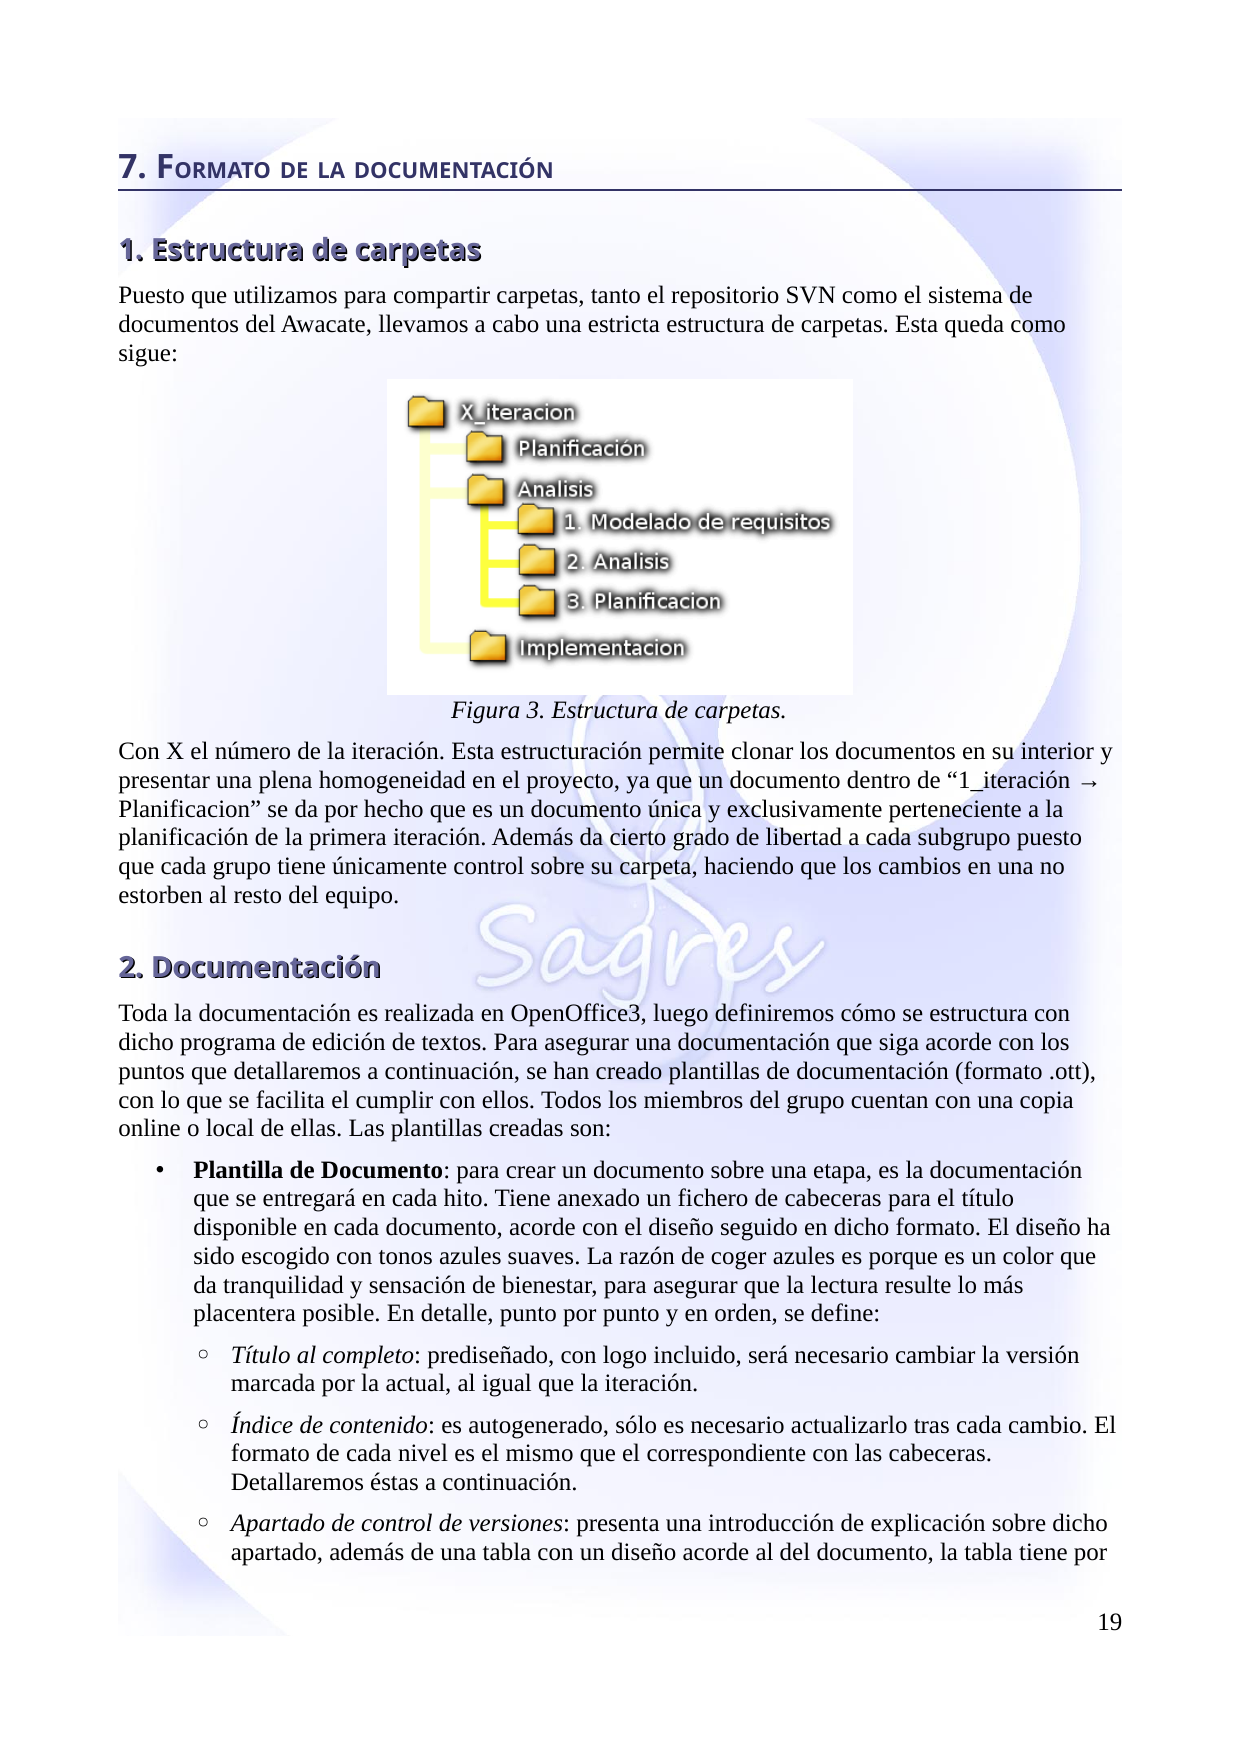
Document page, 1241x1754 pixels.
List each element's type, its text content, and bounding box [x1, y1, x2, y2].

text Con X el número de la iteración. Esta estructuración permite clonar los documentos en su interior y presentar una plena homogeneidad en el proyecto, ya que un documento dentro de “1_iteración → Planificacion” se da por hecho que es un documento única y exclusivamente perteneciente a la planificación de la primera iteración. Además da cierto grado de libertad a cada subgrupo puesto que cada grupo tiene únicamente control sobre su carpeta, haciendo que los cambios en una no estorben al resto del equipo. [118, 736, 1122, 909]
picture [118, 724, 1122, 736]
text Toda la documentación es realizada en OpenOffice3, luego definiremos cómo se estructura con dicho programa de edición de textos. Para asegurar una documentación que siga acorde con los puntos que detallaremos a continuación, se han creado plantillas de documentación (formato .ott), con lo que se facilita el cumplir con ellos. Todos los miembros del grupo cuentan con una copia online o local de ellas. Las plantillas creadas son: [118, 998, 1122, 1142]
text Figura 3. Estructura de carpetas. [118, 379, 1122, 724]
text Puesto que utilizamos para compartir carpetas, tanto el repositorio SVN como el sistema de documentos del Awacate, llevamos a cabo una estricta estructura de carpetas. Esta queda como sigue: [118, 281, 1122, 367]
list Título al completo: prediseñado, con logo incluido, será necesario cambiar la versión marcada por la actual, al igual que la iteración. [193, 1340, 1122, 1397]
picture [118, 367, 1122, 695]
picture [118, 268, 1122, 281]
list Plantilla de Documento: para crear un documento sobre una etapa, es la documentación que se entregará en cada hito. Tiene anexado un fichero de cabeceras para el título disponible en cada documento, acorde con el diseño seguido en dicho formato. El diseño ha sido escogido con tonos azules suaves. La razón de coger azules es porque es un color que da tranquilidad y sensación de bienestar, para asegurar que la lectura resulte lo más placentera posible. En detalle, punto por punto y en orden, se define: [156, 1155, 1122, 1327]
subtitle 1. Estructura de carpetas [118, 228, 1122, 268]
picture [118, 909, 1122, 946]
subtitle 7. Formato de la documentación [118, 143, 1122, 189]
subtitle 2. Documentación [118, 946, 1122, 986]
picture [118, 191, 1122, 228]
picture [118, 986, 1122, 998]
list Apartado de control de versiones: presenta una introducción de explicación sobre dicho apartado, además de una tabla con un diseño acorde al del documento, la tabla tiene por [193, 1508, 1122, 1566]
list Índice de contenido: es autogenerado, sólo es necesario actualizarlo tras cada cambio. El formato de cada nivel es el mismo que el correspondiente con las cabeceras. Detallaremos éstas a continuación. [193, 1410, 1122, 1496]
picture [118, 1142, 1122, 1636]
picture [118, 118, 1122, 143]
